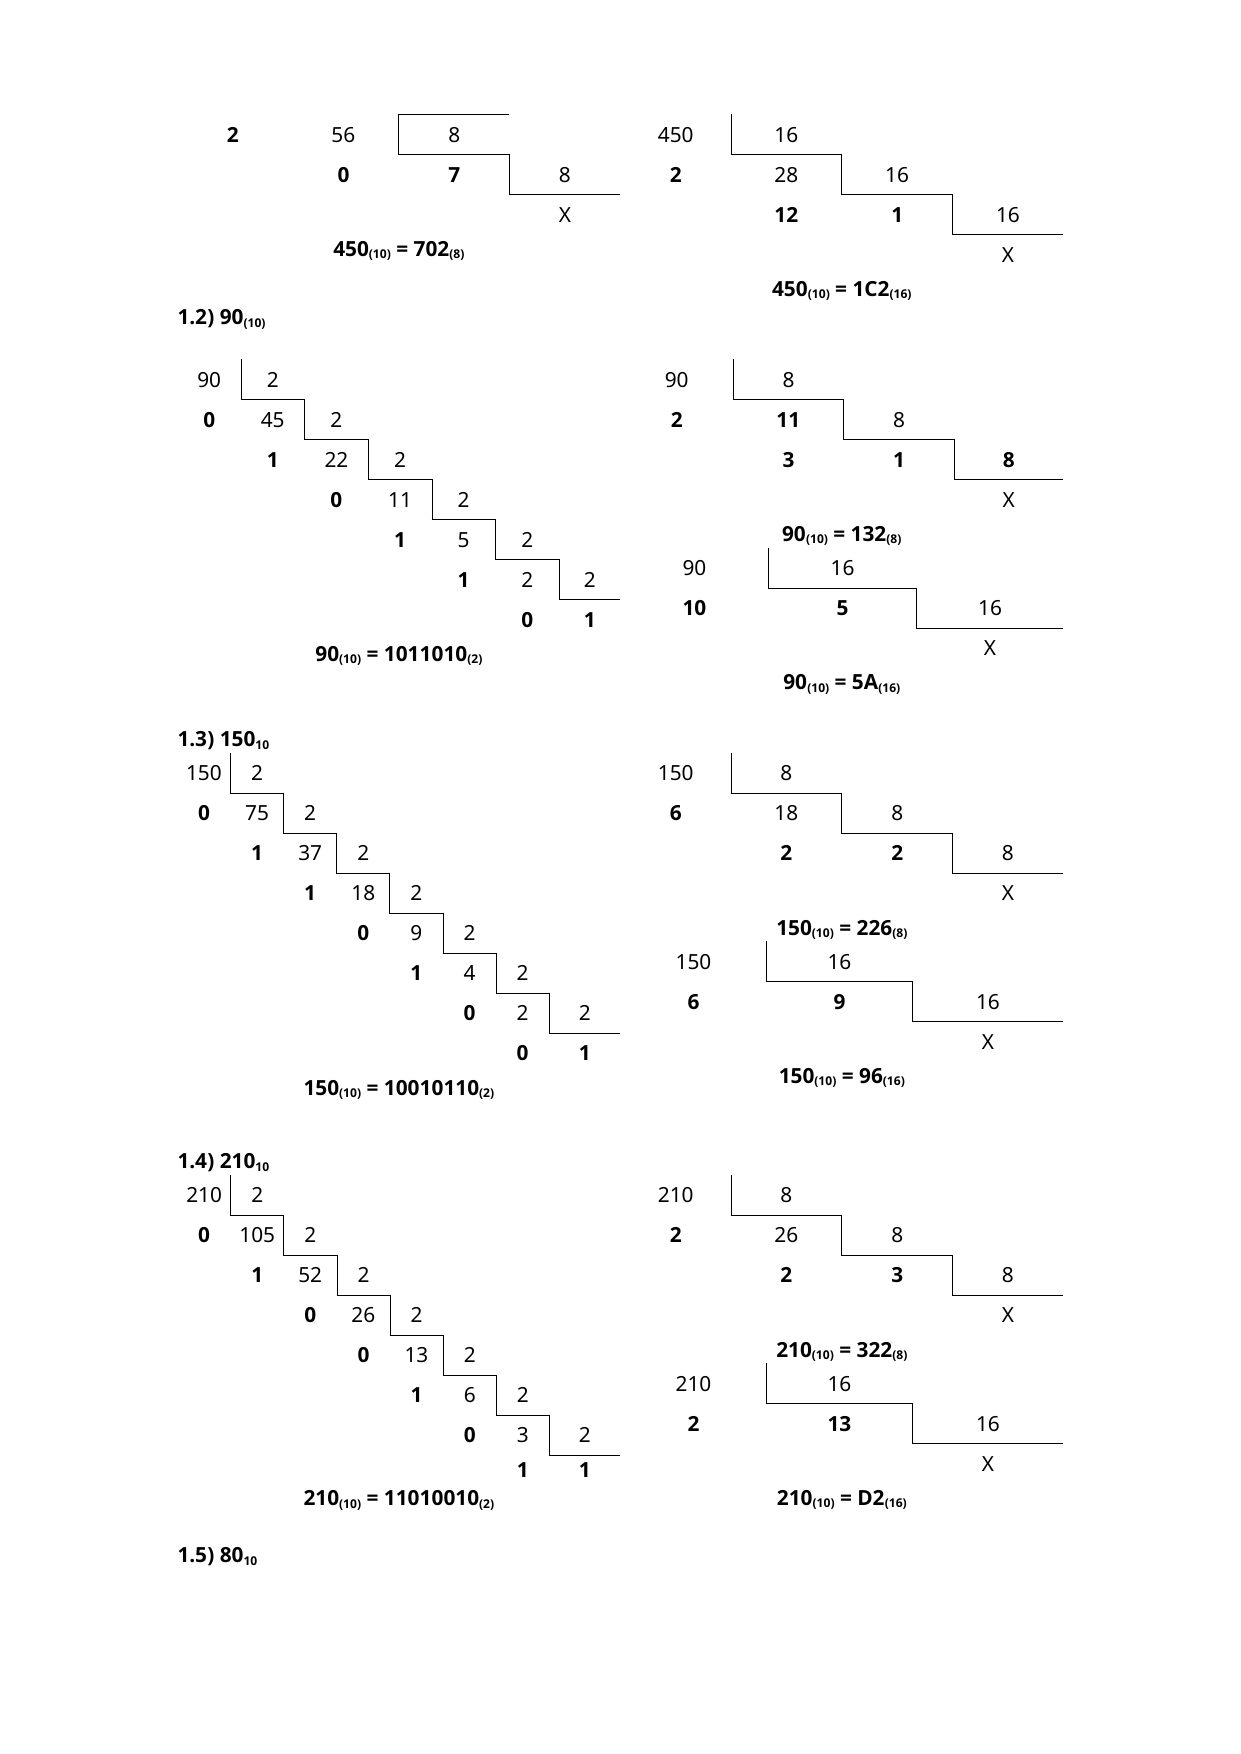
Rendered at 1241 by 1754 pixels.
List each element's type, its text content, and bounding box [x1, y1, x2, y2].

table_cell [177, 1415, 230, 1455]
table_cell 2 [495, 560, 559, 599]
table_header 150 [620, 941, 766, 981]
table_cell 6 [620, 793, 731, 833]
table_cell 75 [230, 794, 283, 833]
table_cell [368, 399, 432, 439]
table_cell 28 [731, 155, 841, 194]
table_cell 2 [496, 994, 549, 1033]
table_cell [432, 439, 495, 479]
table_cell [549, 1375, 620, 1415]
table_header [916, 548, 1063, 587]
text 150(10) = 96(16) [620, 1061, 1063, 1089]
table_cell [549, 953, 620, 993]
table_cell [559, 479, 620, 519]
table_header 8 [732, 1175, 841, 1215]
table_cell 8 [953, 833, 1063, 873]
table_cell 3 [733, 439, 843, 479]
table_cell [620, 628, 768, 667]
table_cell X [916, 629, 1063, 667]
table_cell 56 [288, 114, 398, 154]
text 1.3) 15010 [177, 724, 1063, 753]
table_cell [620, 194, 731, 234]
text 210(10) = 322(8) [620, 1335, 1063, 1363]
table_header 2 [231, 1175, 283, 1215]
table_cell 6 [620, 981, 766, 1021]
table_cell 2 [550, 993, 620, 1033]
table_cell 1 [841, 195, 952, 234]
table_cell 8 [955, 439, 1063, 479]
table_cell [952, 793, 1063, 833]
table_cell [177, 519, 241, 559]
table_cell [620, 234, 731, 274]
table_cell [768, 628, 916, 667]
table_cell [496, 793, 549, 833]
table_header 90 [620, 548, 768, 587]
table_cell [177, 479, 241, 519]
table_cell [336, 1033, 389, 1073]
table_cell 1 [559, 600, 620, 639]
table_cell [337, 1455, 390, 1483]
table_cell [443, 1295, 496, 1335]
table_cell 0 [177, 1215, 230, 1255]
table_cell [496, 1335, 549, 1375]
table_cell 8 [510, 154, 620, 194]
table_cell 8 [399, 115, 509, 154]
table_header [954, 359, 1063, 399]
table_cell [549, 873, 620, 913]
table_cell [733, 479, 843, 519]
table_header [495, 359, 559, 399]
table_cell 2 [841, 834, 952, 873]
table_cell [368, 559, 432, 599]
table_cell 2 [731, 833, 841, 873]
table_cell [177, 599, 241, 639]
table_cell [177, 873, 230, 913]
table_header [912, 941, 1063, 981]
table_cell [230, 993, 283, 1033]
table_cell 13 [390, 1336, 443, 1375]
table_header 450 [620, 114, 731, 154]
table_cell [230, 1455, 283, 1483]
table_header 2 [231, 753, 283, 793]
table_cell [952, 1215, 1063, 1255]
table_cell 3 [496, 1416, 549, 1455]
table_cell 5 [768, 589, 916, 627]
table_header 150 [620, 753, 731, 793]
table_cell 7 [399, 155, 509, 194]
table_cell 0 [496, 1033, 549, 1073]
table_cell [496, 913, 549, 953]
table_cell 2 [337, 833, 389, 873]
table_cell [390, 833, 443, 873]
table_cell 16 [917, 588, 1063, 627]
text 90(10) = 132(8) [620, 519, 1063, 548]
table_cell [432, 399, 495, 439]
table_cell 2 [497, 953, 549, 993]
table_cell [496, 1255, 549, 1295]
table_header [284, 1175, 337, 1215]
table_cell [952, 154, 1063, 194]
table_cell [549, 833, 620, 873]
table_header [283, 753, 336, 793]
table_cell [390, 793, 443, 833]
table_cell [443, 833, 496, 873]
table_cell 10 [620, 588, 768, 627]
table_cell 18 [731, 794, 841, 833]
table_cell 2 [177, 114, 288, 154]
table_cell [620, 873, 731, 913]
table_cell [304, 599, 368, 639]
table_cell [496, 1215, 549, 1255]
table_cell 8 [842, 793, 952, 833]
table_cell [336, 993, 389, 1033]
table_cell 18 [336, 874, 389, 913]
table_cell 2 [620, 1403, 766, 1443]
table_cell 16 [913, 1403, 1063, 1443]
table_header 8 [734, 359, 843, 399]
table_header 2 [242, 359, 304, 399]
table_cell 0 [443, 1415, 496, 1455]
table_cell [177, 194, 288, 234]
table_header [841, 753, 952, 793]
table_cell [304, 559, 368, 599]
table_cell [495, 439, 559, 479]
text 150(10) = 226(8) [620, 913, 1063, 941]
table_cell [549, 1335, 620, 1375]
table_cell [177, 833, 230, 873]
table_cell [241, 479, 304, 519]
table_header [304, 359, 368, 399]
table_cell [336, 953, 389, 993]
table_header 8 [732, 753, 841, 793]
table_cell [731, 873, 841, 913]
table_cell [559, 519, 620, 559]
table_cell X [952, 874, 1063, 913]
table_cell [337, 1415, 390, 1455]
table_cell [549, 793, 620, 833]
table_cell [549, 913, 620, 953]
table_cell [443, 1033, 496, 1073]
table_cell 26 [731, 1216, 841, 1255]
table_cell 9 [390, 914, 443, 953]
table_header [549, 1175, 620, 1215]
table_cell 2 [369, 439, 432, 479]
table_cell [844, 479, 954, 519]
table_cell X [954, 480, 1063, 519]
table_header [496, 753, 549, 793]
table_cell 0 [304, 479, 368, 519]
table_cell 8 [844, 399, 954, 439]
table_cell [284, 1415, 337, 1455]
table_cell [390, 1255, 443, 1295]
table_cell X [912, 1022, 1063, 1061]
table_cell X [952, 1296, 1063, 1335]
table_cell 2 [444, 1335, 496, 1375]
table_cell 2 [496, 519, 559, 559]
table_cell 2 [284, 1215, 337, 1255]
table_header [952, 114, 1063, 154]
table_cell [177, 1375, 230, 1415]
table_cell [230, 1375, 283, 1415]
table_cell [432, 599, 495, 639]
table_cell 3 [841, 1256, 952, 1295]
table_header 16 [767, 1363, 912, 1403]
text 210(10) = D2(16) [620, 1483, 1063, 1511]
table_cell X [509, 195, 620, 234]
table_cell [283, 953, 336, 993]
table_cell 0 [177, 793, 230, 833]
table_cell 2 [433, 479, 495, 519]
table_cell 2 [497, 1375, 549, 1415]
table_cell 16 [953, 194, 1063, 234]
table_cell [549, 1295, 620, 1335]
table_header 90 [177, 359, 241, 399]
table_cell 8 [953, 1255, 1063, 1295]
table_cell X [912, 1444, 1063, 1483]
table_cell [230, 953, 283, 993]
table_cell [177, 953, 230, 993]
table_cell [284, 1375, 337, 1415]
table_header [549, 753, 620, 793]
table_cell [283, 913, 336, 953]
table_cell 2 [620, 1215, 731, 1255]
table_cell 1 [230, 1255, 283, 1295]
table_cell [443, 793, 496, 833]
table_header [912, 1363, 1063, 1403]
table_cell [496, 1295, 549, 1335]
table_cell [241, 559, 304, 599]
text 1.2) 90(10) [177, 302, 1063, 331]
table_cell [443, 1255, 496, 1295]
table_cell 2 [560, 559, 620, 599]
table_cell [177, 154, 288, 194]
table_cell 16 [913, 981, 1063, 1021]
table_cell 6 [443, 1376, 496, 1415]
text 1.4) 21010 [177, 1146, 1063, 1175]
table_cell 1 [241, 439, 304, 479]
table_cell 2 [284, 793, 336, 833]
table_cell 26 [337, 1296, 390, 1335]
table_header [952, 1175, 1063, 1215]
table_header 16 [732, 114, 841, 154]
table_header 16 [769, 548, 916, 587]
table_cell 2 [305, 399, 368, 439]
table_cell [177, 1033, 230, 1073]
table_header [443, 753, 496, 793]
table_cell [241, 599, 304, 639]
text 150(10) = 10010110(2) [177, 1073, 620, 1101]
table_cell [841, 1295, 952, 1335]
table_cell 5 [432, 520, 495, 559]
table_cell [283, 1033, 336, 1073]
table_cell 2 [338, 1255, 390, 1295]
table_cell [241, 519, 304, 559]
table_header 90 [620, 359, 733, 399]
table_cell [368, 599, 432, 639]
table_cell 1 [496, 1455, 549, 1483]
table_cell [443, 1215, 496, 1255]
table_header [390, 1175, 443, 1215]
table_cell [230, 913, 283, 953]
table_cell [230, 1295, 283, 1335]
table_cell 2 [550, 1415, 620, 1455]
table_cell [284, 1335, 337, 1375]
table_cell [177, 1295, 230, 1335]
table_header [336, 753, 389, 793]
table_cell [230, 1335, 283, 1375]
table_cell [620, 1295, 731, 1335]
table_cell [509, 114, 620, 154]
table_cell [177, 439, 241, 479]
table_cell 2 [731, 1255, 841, 1295]
table_header [368, 359, 432, 399]
table_cell X [952, 235, 1063, 274]
table_cell 1 [230, 833, 283, 873]
table_cell [620, 439, 733, 479]
table_cell 1 [390, 953, 443, 993]
table_cell 37 [283, 834, 336, 873]
table_cell 0 [288, 154, 398, 194]
table_cell 2 [620, 154, 731, 194]
table_cell [731, 1295, 841, 1335]
table_cell [495, 479, 559, 519]
table_cell [620, 479, 733, 519]
text 1.5) 8010 [177, 1540, 1063, 1568]
table_header 210 [620, 1175, 731, 1215]
table_cell 22 [304, 440, 368, 479]
table_header [337, 1175, 390, 1215]
table_cell 0 [337, 1335, 390, 1375]
table_cell [549, 1215, 620, 1255]
table_header [841, 114, 952, 154]
table_cell [177, 1335, 230, 1375]
table_cell 1 [432, 559, 495, 599]
table_cell 0 [336, 913, 389, 953]
table_cell 11 [368, 480, 432, 519]
table_header 16 [767, 941, 912, 981]
table_cell [620, 1255, 731, 1295]
table_cell 52 [284, 1256, 337, 1295]
table_cell [390, 1215, 443, 1255]
table_cell [495, 399, 559, 439]
table_header [443, 1175, 496, 1215]
table_cell [230, 873, 283, 913]
text 450(10) = 702(8) [177, 234, 620, 262]
table_cell [337, 1215, 390, 1255]
table_cell 2 [620, 399, 733, 439]
table_cell [620, 1021, 766, 1061]
table_cell 45 [241, 400, 304, 439]
table_cell 1 [549, 1034, 620, 1073]
table_header 150 [177, 753, 230, 793]
table_cell [288, 194, 398, 234]
table_cell [283, 993, 336, 1033]
table_cell [559, 439, 620, 479]
table_cell [954, 399, 1063, 439]
table_cell [549, 1255, 620, 1295]
table_cell 2 [391, 1295, 443, 1335]
table_cell [230, 1415, 283, 1455]
table_cell [336, 793, 389, 833]
table_header [952, 753, 1063, 793]
table_cell 0 [443, 993, 496, 1033]
table_cell 16 [842, 154, 952, 194]
table_cell 0 [177, 399, 241, 439]
table_cell 8 [842, 1215, 952, 1255]
table_cell [559, 399, 620, 439]
table_header [390, 753, 443, 793]
table_cell [841, 234, 952, 274]
table_cell [390, 1033, 443, 1073]
table_cell 1 [549, 1456, 620, 1483]
table_cell [766, 1443, 912, 1483]
table_cell 4 [443, 954, 496, 993]
table_header [841, 1175, 952, 1215]
table_cell [399, 194, 509, 234]
table_cell [304, 519, 368, 559]
table_cell 105 [230, 1216, 283, 1255]
text 90(10) = 1011010(2) [177, 639, 620, 668]
table_cell [620, 833, 731, 873]
table_cell [620, 1443, 766, 1483]
table_cell [177, 1455, 230, 1483]
table_header [432, 359, 495, 399]
table_cell 11 [733, 400, 843, 439]
table_cell 1 [283, 873, 336, 913]
table_cell [496, 833, 549, 873]
table_cell [731, 234, 841, 274]
table_header [496, 1175, 549, 1215]
table_cell [177, 913, 230, 953]
table_cell [841, 873, 952, 913]
table_cell [337, 1375, 390, 1415]
table_cell 0 [284, 1295, 337, 1335]
text 450(10) = 1C2(16) [620, 274, 1063, 302]
table_header [559, 359, 620, 399]
table_cell [443, 1455, 496, 1483]
table_cell [284, 1455, 337, 1483]
table_cell 13 [766, 1404, 912, 1443]
table_cell 1 [390, 1375, 443, 1415]
table_cell 9 [766, 982, 912, 1021]
table_cell [443, 873, 496, 913]
table_cell [390, 993, 443, 1033]
text 90(10) = 5A(16) [620, 667, 1063, 696]
table_cell [766, 1021, 912, 1061]
table_cell 2 [444, 913, 496, 953]
text 210(10) = 11010010(2) [177, 1483, 620, 1512]
table_cell [390, 1455, 443, 1483]
table_cell [177, 559, 241, 599]
table_cell [496, 873, 549, 913]
table_cell [177, 1255, 230, 1295]
table_cell 2 [390, 873, 443, 913]
table_cell [177, 993, 230, 1033]
table_header [844, 359, 954, 399]
table_cell [230, 1033, 283, 1073]
table_cell 0 [495, 599, 559, 639]
table_cell 1 [368, 519, 432, 559]
table_header 210 [620, 1363, 766, 1403]
table_header 210 [177, 1175, 230, 1215]
table_cell 12 [731, 194, 841, 234]
table_cell 1 [844, 440, 954, 479]
table_cell [390, 1415, 443, 1455]
